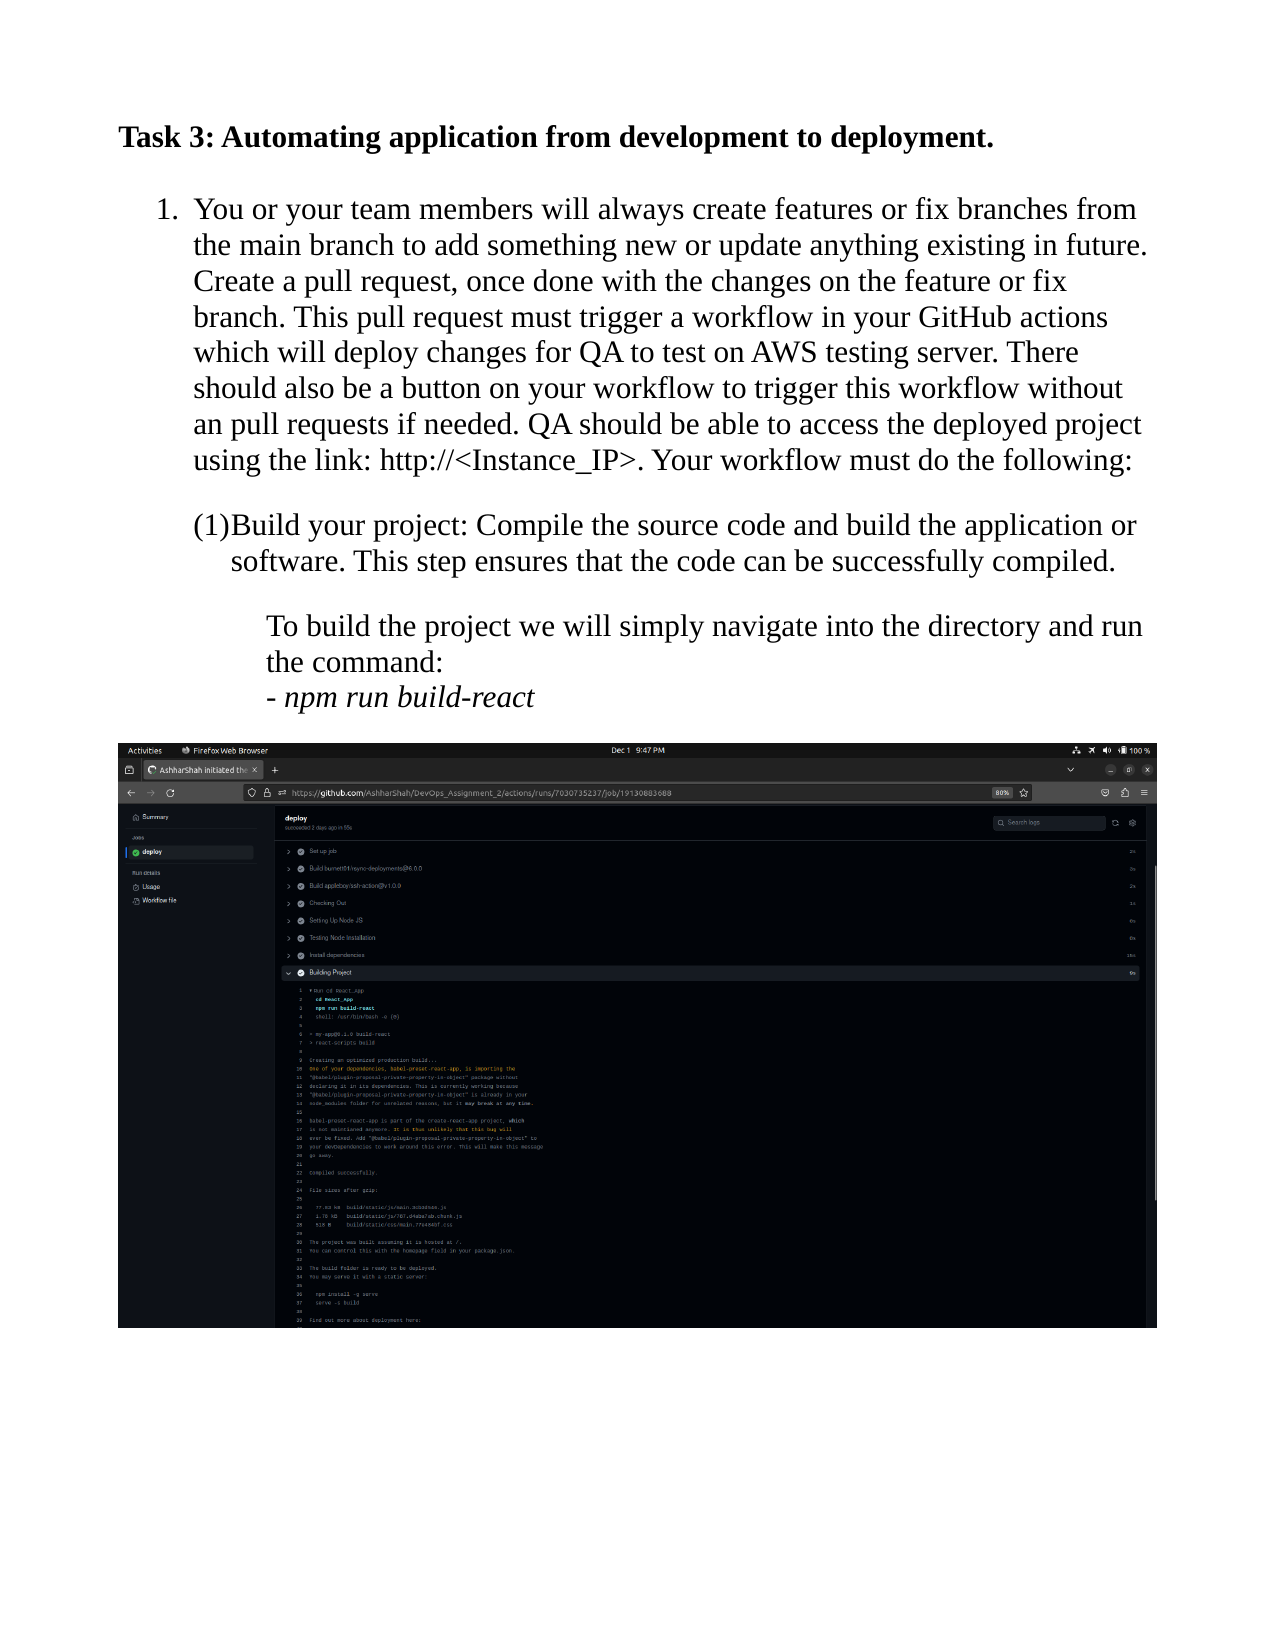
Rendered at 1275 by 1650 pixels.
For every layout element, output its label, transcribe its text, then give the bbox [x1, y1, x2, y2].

text - npm run build-react [118, 679, 1157, 715]
text Task 3: Automating application from development to deployment. [118, 118, 1157, 154]
picture [118, 743, 1157, 1328]
list You or your team members will always create features or fix branches from the main branch to add something new or update anything existing in future. Create a pull request, once done with the changes on the feature or fix branch. This pull request must trigger a workflow in your GitHub actions which will deploy changes for QA to test on AWS testing server. There should also be a button on your workflow to trigger this workflow without an pull requests if needed. QA should be able to access the deployed project using the link: http://<Instance_IP>. Your workflow must do the following: [156, 190, 1157, 477]
list Build your project: Compile the source code and build the application or software. This step ensures that the code can be successfully compiled. [193, 506, 1157, 578]
text To build the project we will simply navigate into the directory and run the command: [118, 607, 1157, 679]
